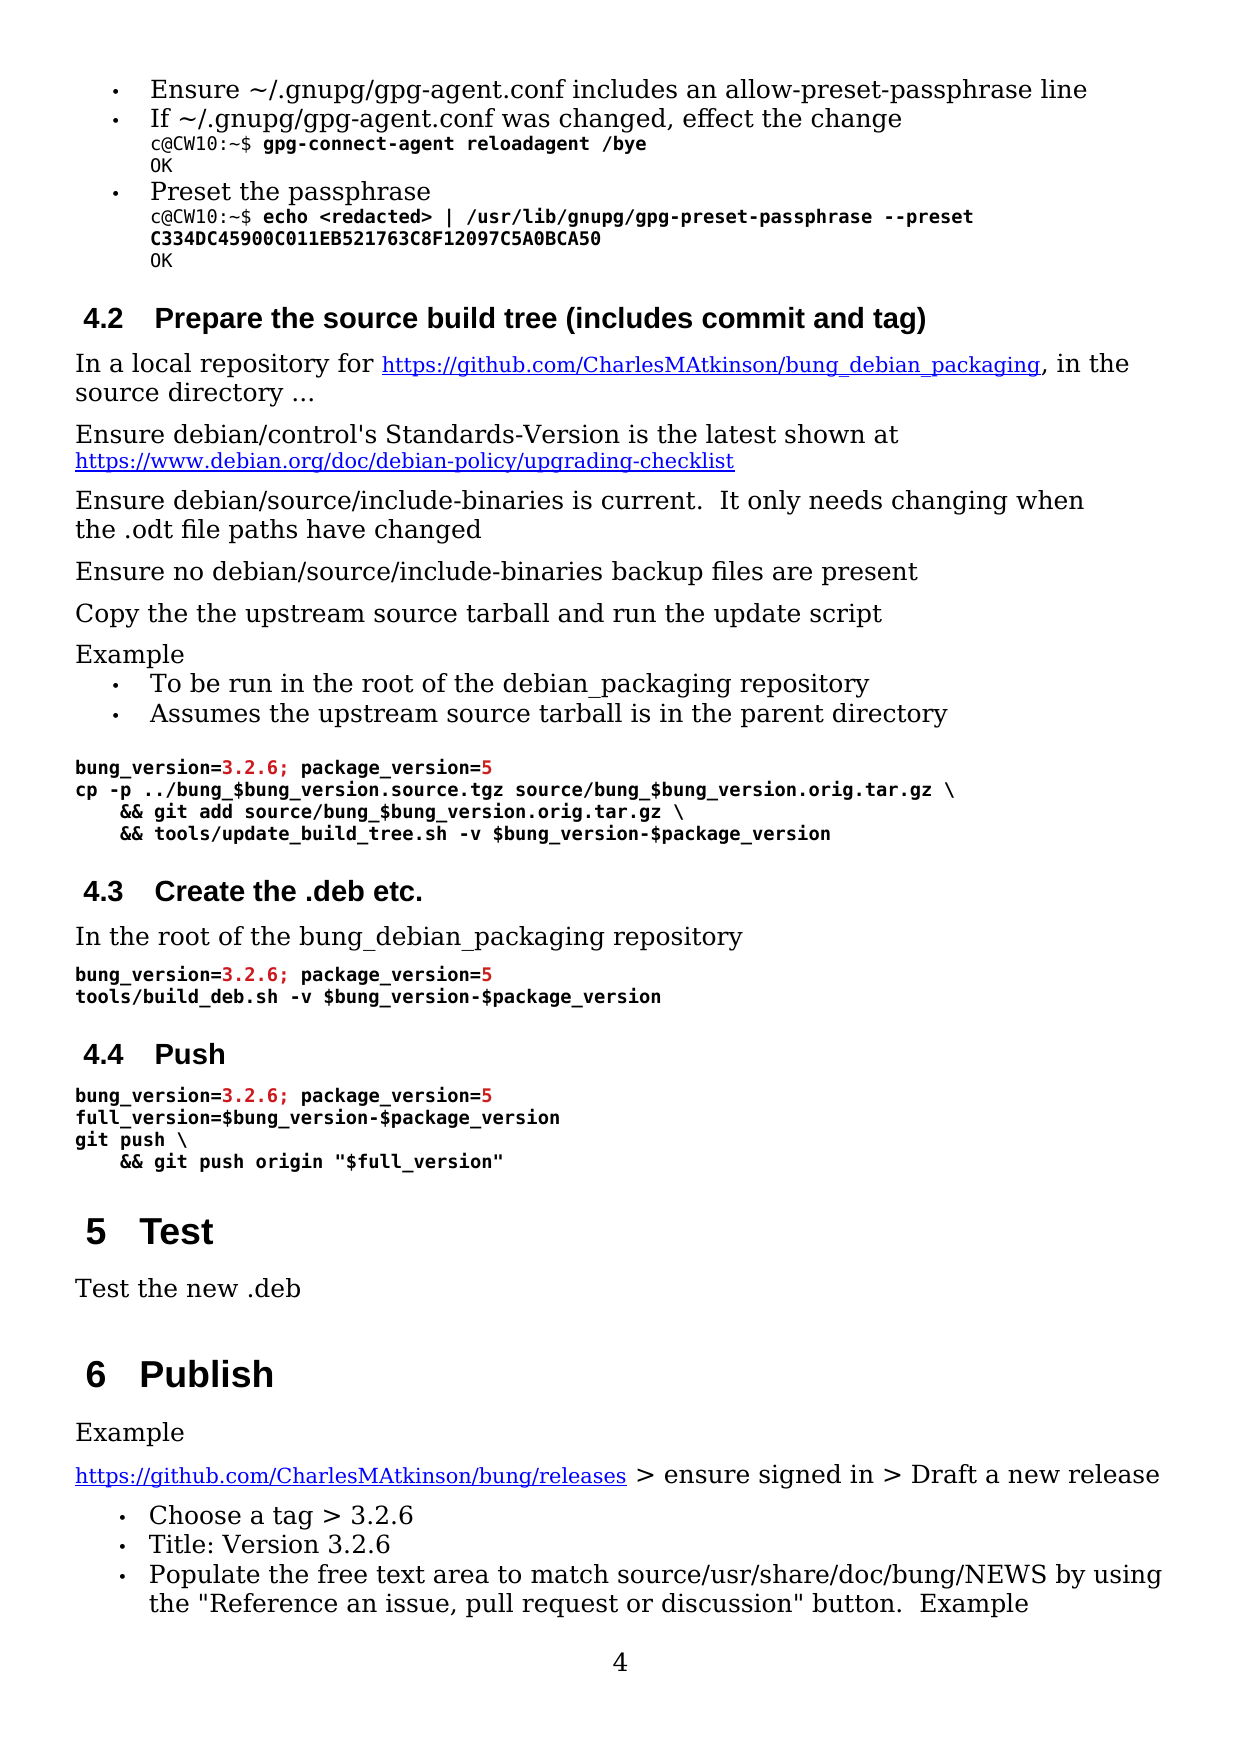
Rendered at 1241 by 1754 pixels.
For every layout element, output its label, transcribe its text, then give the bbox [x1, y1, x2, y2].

list Populate the free text area to match source/usr/share/doc/bung/NEWS by using the "Reference an issue, pull request or discussion" button. Example [119, 1560, 1166, 1618]
subtitle Create the .deb etc. [75, 874, 1166, 907]
text In the root of the bung_debian_packaging repository [75, 922, 1166, 951]
subtitle Test [75, 1210, 1166, 1252]
text In a local repository for https://github.com/CharlesMAtkinson/bung_debian_packaging, in the source directory ... [75, 349, 1166, 408]
text full_version=$bung_version-$package_version [75, 1107, 1166, 1129]
text Ensure debian/control's Standards-Version is the latest shown at https://www.debian.org/doc/debian-policy/upgrading-checklist [75, 420, 1166, 474]
text Test the new .deb [75, 1274, 1166, 1304]
list Choose a tag > 3.2.6 [119, 1501, 1166, 1531]
text git push \ [75, 1129, 1166, 1151]
list Preset the passphrase [112, 177, 1166, 206]
text c@CW10:~$ gpg-connect-agent reloadagent /bye [150, 133, 1166, 155]
subtitle Push [75, 1038, 1166, 1070]
list To be run in the root of the debian_packaging repository [112, 669, 1166, 699]
text && git push origin "$full_version" [75, 1151, 1166, 1173]
text Example [75, 1418, 1166, 1447]
text Copy the the upstream source tarball and run the update script [75, 599, 1166, 628]
text https://github.com/CharlesMAtkinson/bung/releases > ensure signed in > Draft a new release [75, 1460, 1166, 1489]
subtitle Publish [75, 1354, 1166, 1396]
subtitle Prepare the source build tree (includes commit and tag) [75, 302, 1166, 334]
text OK [150, 250, 1166, 272]
text bung_version=3.2.6; package_version=5 [75, 1085, 1166, 1107]
text Ensure no debian/source/include-binaries backup files are present [75, 557, 1166, 586]
text OK [150, 155, 1166, 177]
text && git add source/bung_$bung_version.orig.tar.gz \ [75, 801, 1166, 823]
list Title: Version 3.2.6 [119, 1531, 1166, 1560]
text cp -p ../bung_$bung_version.source.tgz source/bung_$bung_version.orig.tar.gz \ [75, 779, 1166, 801]
list If ~/.gnupg/gpg-agent.conf was changed, effect the change [112, 104, 1166, 133]
text tools/build_deb.sh -v $bung_version-$package_version [75, 986, 1166, 1008]
list Assumes the upstream source tarball is in the parent directory [112, 699, 1166, 728]
text c@CW10:~$ echo <redacted> | /usr/lib/gnupg/gpg-preset-passphrase --preset C334DC45900C011EB521763C8F12097C5A0BCA50 [150, 206, 1166, 250]
list Ensure ~/.gnupg/gpg-agent.conf includes an allow-preset-passphrase line [112, 75, 1166, 104]
text Ensure debian/source/include-binaries is current. It only needs changing when the .odt file paths have changed [75, 486, 1166, 544]
text bung_version=3.2.6; package_version=5 [75, 964, 1166, 986]
text bung_version=3.2.6; package_version=5 [75, 757, 1166, 779]
text && tools/update_build_tree.sh -v $bung_version-$package_version [75, 823, 1166, 844]
text Example [75, 640, 1166, 669]
